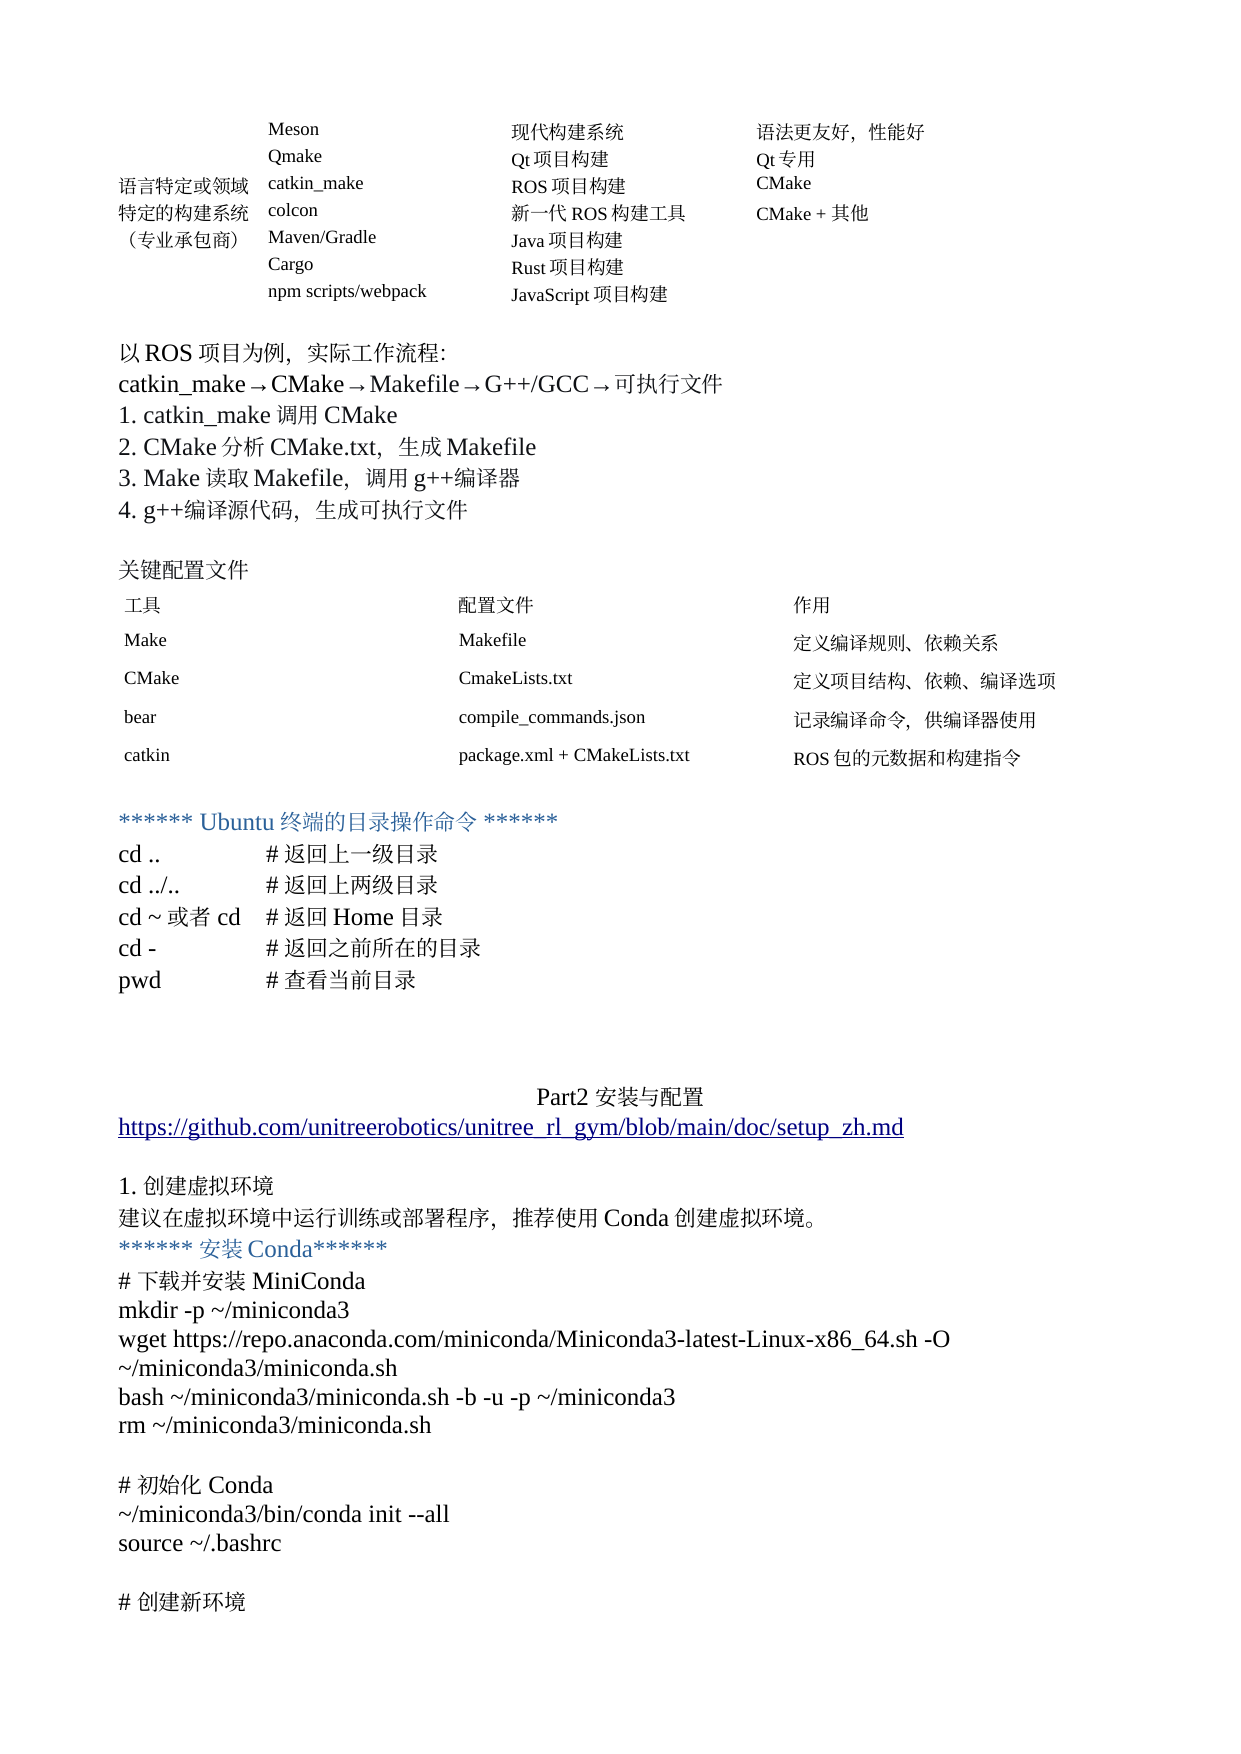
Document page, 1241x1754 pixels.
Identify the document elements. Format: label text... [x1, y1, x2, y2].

text https://github.com/unitreerobotics/unitree_rl_gym/blob/main/doc/setup_zh.md [118, 1112, 1122, 1141]
table_cell Java项目构建 [511, 226, 756, 253]
table_cell colcon [268, 199, 511, 226]
text # 下载并安装 MiniConda [118, 1264, 1122, 1295]
table_cell npm scripts/webpack [268, 280, 511, 307]
table_cell CMake + 其他 [756, 199, 1122, 226]
text # 创建新环境 [118, 1586, 1122, 1617]
table_cell catkin_make [268, 172, 511, 199]
table_cell Makefile [453, 623, 787, 662]
table_cell Qmake [268, 145, 511, 172]
table_header 工具 [118, 585, 453, 623]
text 3. Make读取Makefile，调用g++编译器 [118, 462, 1122, 493]
table_cell 定义编译规则、依赖关系 [788, 623, 1122, 662]
table_cell 定义项目结构、依赖、编译选项 [788, 662, 1122, 700]
table_cell ROS包的元数据和构建指令 [788, 739, 1122, 777]
table_cell [756, 253, 1122, 280]
text catkin_make→CMake→Makefile→G++/GCC→可执行文件 [118, 367, 1122, 399]
table_cell [756, 280, 1122, 307]
table_cell package.xml + CMakeLists.txt [453, 739, 787, 777]
text 1. catkin_make调用CMake [118, 399, 1122, 430]
table_cell Qt项目构建 [511, 145, 756, 172]
text 2. CMake分析CMake.txt，生成Makefile [118, 430, 1122, 462]
text mkdir -p ~/miniconda3 [118, 1295, 1122, 1324]
text 建议在虚拟环境中运行训练或部署程序，推荐使用Conda创建虚拟环境。 [118, 1201, 1122, 1232]
table_cell 现代构建系统 [511, 118, 756, 145]
table_cell Make [118, 623, 453, 662]
table_cell compile_commands.json [453, 700, 787, 738]
table_cell catkin [118, 739, 453, 777]
text 关键配置文件 [118, 553, 1122, 585]
text wget https://repo.anaconda.com/miniconda/Miniconda3-latest-Linux-x86_64.sh -O ~/miniconda3/miniconda.sh [118, 1324, 1122, 1382]
text bash ~/miniconda3/miniconda.sh -b -u -p ~/miniconda3 [118, 1382, 1122, 1410]
table_cell JavaScript项目构建 [511, 280, 756, 307]
table_cell 新一代ROS构建工具 [511, 199, 756, 226]
text ****** 安装Conda****** [118, 1232, 1122, 1264]
text pwd # 查看当前目录 [118, 963, 1122, 994]
text 以ROS项目为例，实际工作流程： [118, 336, 1122, 367]
table_cell 记录编译命令，供编译器使用 [788, 700, 1122, 738]
text ****** Ubuntu 终端的目录操作命令 ****** [118, 806, 1122, 837]
table_cell bear [118, 700, 453, 738]
table_cell Rust项目构建 [511, 253, 756, 280]
text cd .. # 返回上一级目录 [118, 837, 1122, 868]
table_cell 语言特定或领域特定的构建系统 （专业承包商） [118, 172, 268, 307]
text 4. g++编译源代码，生成可执行文件 [118, 493, 1122, 524]
table_cell Meson [268, 118, 511, 145]
table_cell Maven/Gradle [268, 226, 511, 253]
table_cell [756, 226, 1122, 253]
text rm ~/miniconda3/miniconda.sh [118, 1410, 1122, 1439]
text cd - # 返回之前所在的目录 [118, 931, 1122, 963]
table_header 配置文件 [453, 585, 787, 623]
text cd ~ 或者 cd # 返回Home目录 [118, 900, 1122, 931]
text cd ../.. # 返回上两级目录 [118, 868, 1122, 900]
table_cell Cargo [268, 253, 511, 280]
text Part2 安装与配置 [118, 1081, 1122, 1112]
table_cell ROS项目构建 [511, 172, 756, 199]
table_cell Qt专用 [756, 145, 1122, 172]
text # 初始化 Conda [118, 1468, 1122, 1499]
text 1. 创建虚拟环境 [118, 1169, 1122, 1201]
text ~/miniconda3/bin/conda init --all [118, 1499, 1122, 1528]
text source ~/.bashrc [118, 1528, 1122, 1557]
table_header 作用 [788, 585, 1122, 623]
table_cell CMake [118, 662, 453, 700]
table_cell CmakeLists.txt [453, 662, 787, 700]
table_cell CMake [756, 172, 1122, 199]
table_cell 语法更友好，性能好 [756, 118, 1122, 145]
